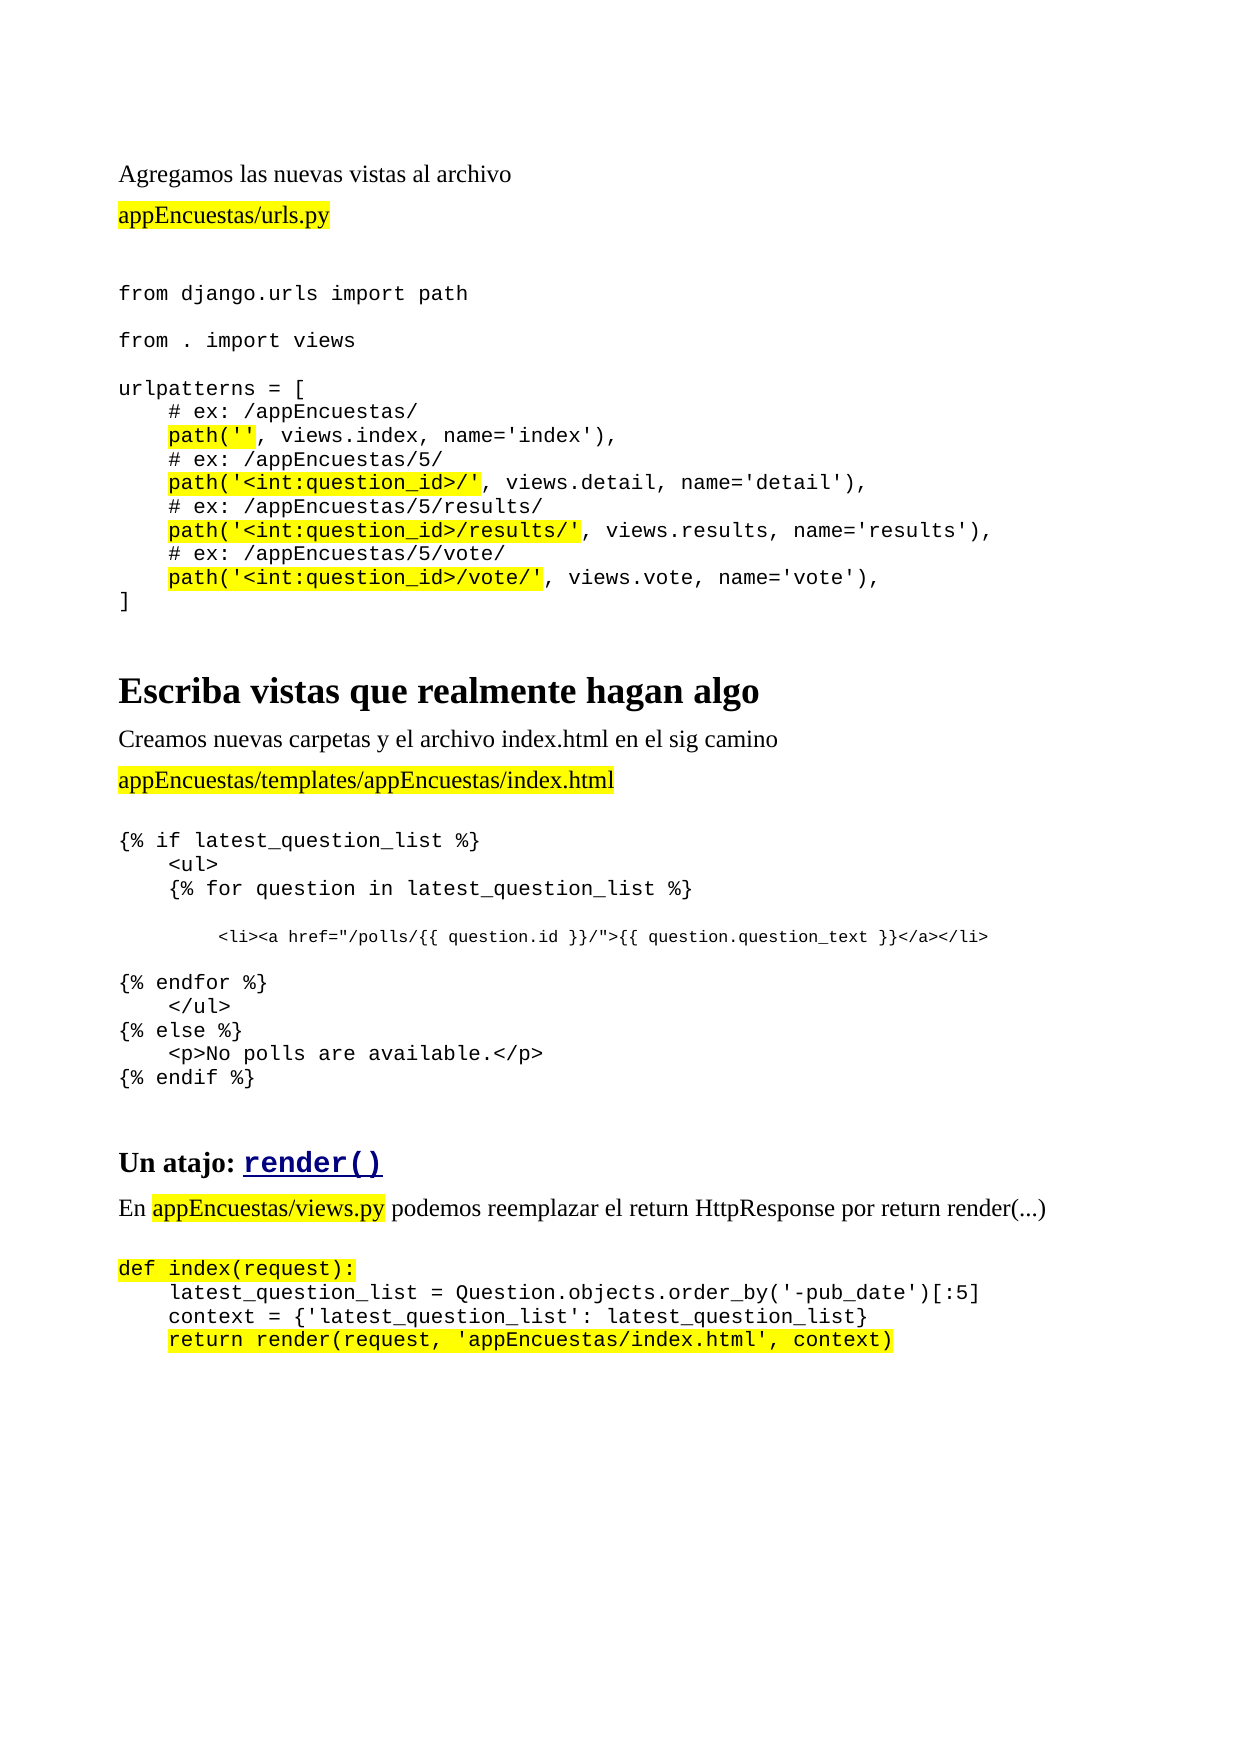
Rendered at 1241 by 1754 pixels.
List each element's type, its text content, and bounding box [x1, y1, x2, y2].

text {% endfor %} [118, 972, 1122, 996]
text appEncuestas/urls.py [118, 201, 1122, 229]
text from django.urls import path [118, 283, 1122, 307]
text # ex: /appEncuestas/5/ [118, 449, 1122, 472]
text path('', views.index, name='index'), [118, 425, 1122, 449]
text {% if latest_question_list %} [118, 830, 1122, 854]
text </ul> [118, 996, 1122, 1019]
text # ex: /appEncuestas/5/vote/ [118, 543, 1122, 567]
text def index(request): [118, 1258, 1122, 1282]
text {% for question in latest_question_list %} [118, 878, 1122, 901]
text Creamos nuevas carpetas y el archivo index.html en el sig camino [118, 724, 1122, 753]
text path('<int:question_id>/vote/', views.vote, name='vote'), [118, 567, 1122, 591]
text {% else %} [118, 1019, 1122, 1043]
text <ul> [118, 854, 1122, 878]
text from . import views [118, 330, 1122, 354]
text # ex: /appEncuestas/ [118, 401, 1122, 425]
text context = {'latest_question_list': latest_question_list} [118, 1306, 1122, 1329]
text appEncuestas/templates/appEncuestas/index.html [118, 766, 1122, 794]
text Agregamos las nuevas vistas al archivo [118, 159, 1122, 188]
text En appEncuestas/views.py podemos reemplazar el return HttpResponse por return render(...) [118, 1193, 1122, 1222]
text # ex: /appEncuestas/5/results/ [118, 496, 1122, 519]
text <p>No polls are available.</p> [118, 1043, 1122, 1067]
subtitle Escriba vistas que realmente hagan algo [118, 669, 1122, 712]
subtitle Un atajo: render() [118, 1145, 1122, 1181]
text {% endif %} [118, 1067, 1122, 1091]
text path('<int:question_id>/', views.detail, name='detail'), [118, 472, 1122, 496]
text latest_question_list = Question.objects.order_by('-pub_date')[:5] [118, 1282, 1122, 1306]
text <li><a href="/polls/{{ question.id }}/">{{ question.question_text }}</a></li> [118, 925, 1122, 949]
text path('<int:question_id>/results/', views.results, name='results'), [118, 519, 1122, 543]
text ] [118, 591, 1122, 614]
text return render(request, 'appEncuestas/index.html', context) [118, 1329, 1122, 1353]
text urlpatterns = [ [118, 378, 1122, 401]
